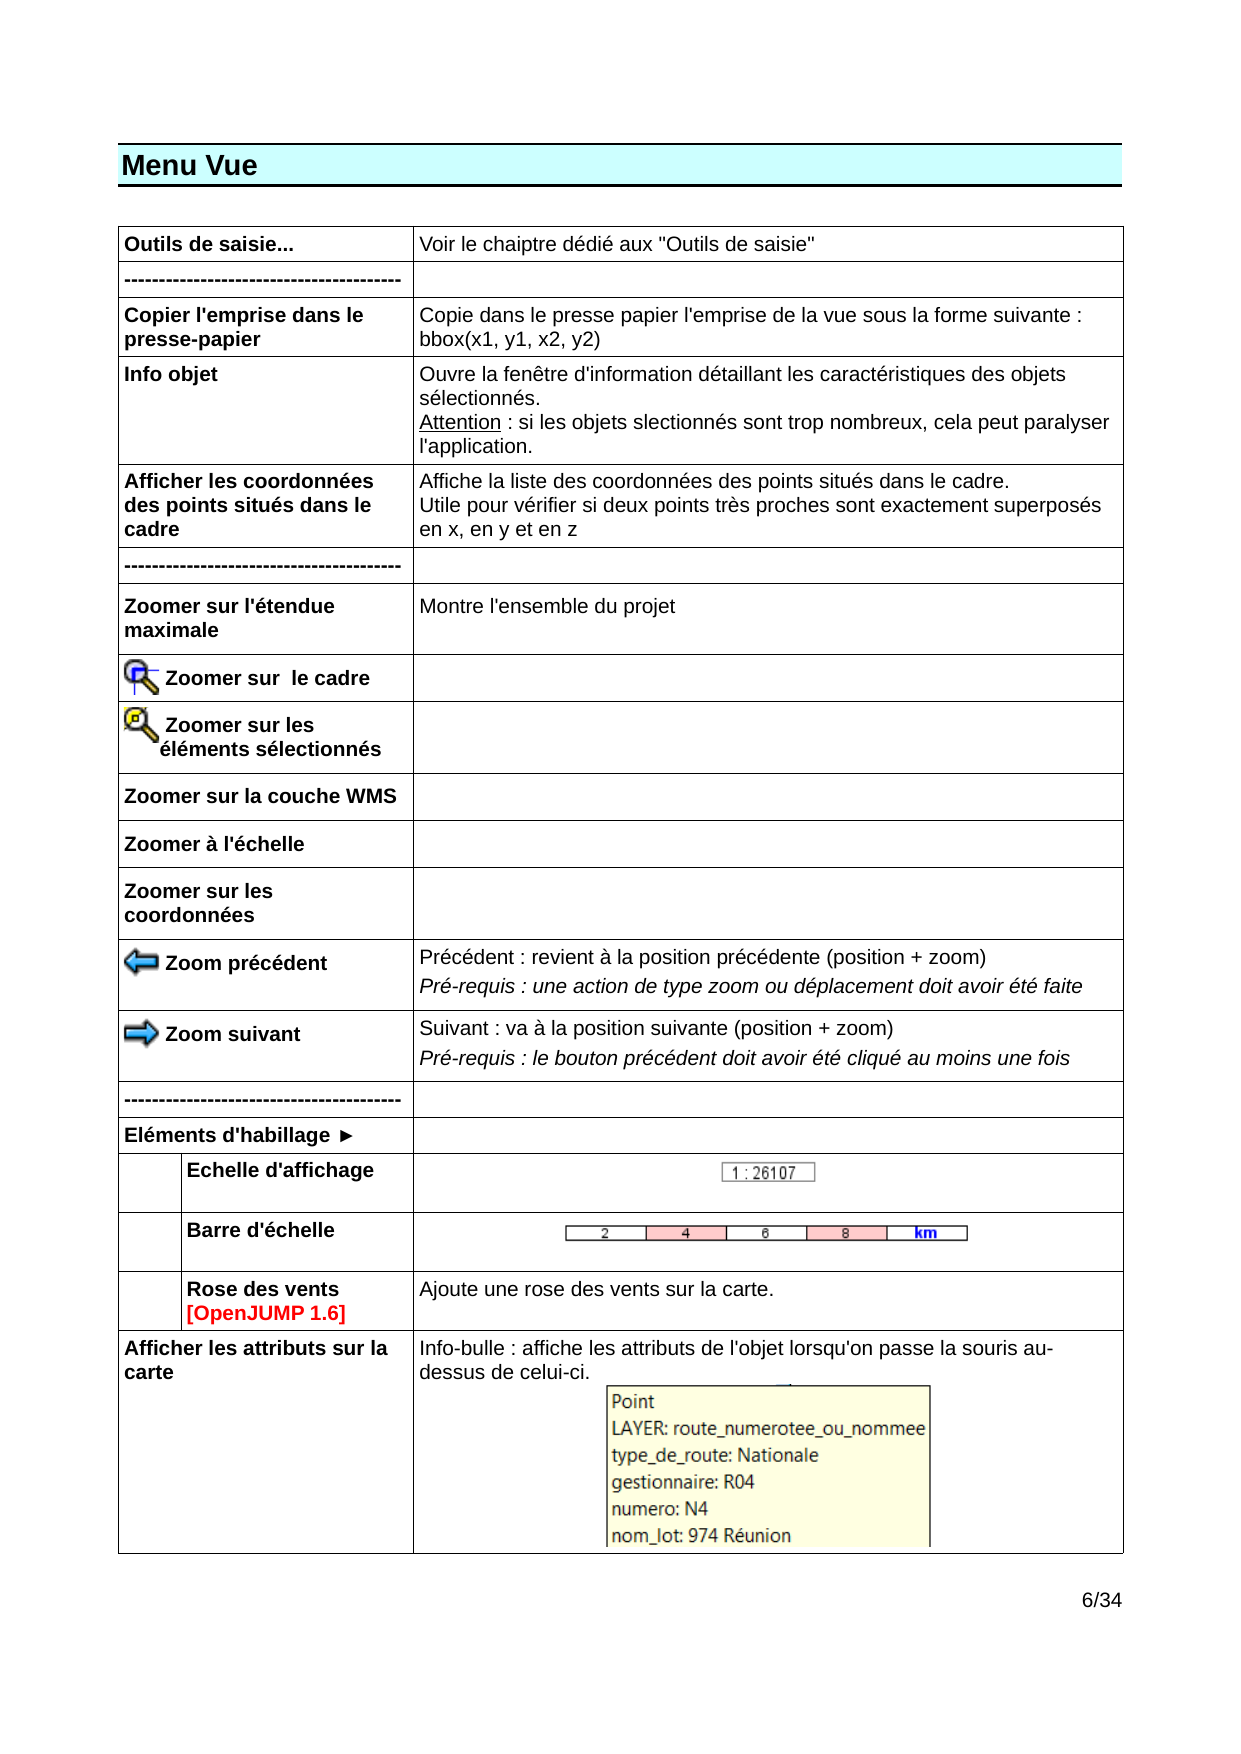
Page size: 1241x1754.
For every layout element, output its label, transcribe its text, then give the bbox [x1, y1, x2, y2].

table_cell [414, 655, 1123, 701]
table_cell Copie dans le presse papier l'emprise de la vue sous la forme suivante : bbox(x1, y1, x2, y2) [414, 298, 1123, 356]
table_cell Zoomer à l'échelle [119, 821, 413, 867]
table_cell [119, 1154, 181, 1212]
table_cell [414, 548, 1123, 582]
table_cell [119, 940, 413, 944]
table_cell Copier l'emprise dans le presse-papier [119, 298, 413, 356]
table_cell Eléments d'habillage ► [119, 1118, 413, 1152]
table_cell Montre l'ensemble du projet [414, 584, 1123, 654]
table_cell Info-bulle : affiche les attributs de l'objet lorsqu'on passe la souris au-dessus de celui-ci. [414, 1331, 1123, 1552]
table_cell Echelle d'affichage [182, 1154, 413, 1212]
table_cell Affiche la liste des coordonnées des points situés dans le cadre. Utile pour vérifier si deux points très proches sont exactement superposés en x, en y et en z [414, 465, 1123, 547]
table_cell [119, 1272, 181, 1330]
table_cell [119, 655, 413, 659]
table_cell Zoomer sur la couche WMS [119, 774, 413, 820]
table_cell [414, 1154, 1123, 1212]
picture [123, 659, 160, 695]
table_cell Précédent : revient à la position précédente (position + zoom) Pré-requis : une action de type zoom ou déplacement doit avoir été faite [414, 940, 1123, 1010]
table_cell Info objet [119, 357, 413, 463]
table_cell Barre d'échelle [182, 1213, 413, 1271]
table_cell Zoomer sur les coordonnées [119, 868, 413, 939]
table_cell [414, 774, 1123, 820]
table_cell ---------------------------------------- [119, 1082, 413, 1117]
table_cell Zoomer sur le cadre [119, 660, 413, 701]
table_header Voir le chaiptre dédié aux "Outils de saisie" [414, 227, 1123, 261]
table_cell [414, 868, 1123, 939]
table_cell Zoom suivant [119, 1011, 413, 1081]
table_cell Ouvre la fenêtre d'information détaillant les caractéristiques des objets sélectionnés. Attention : si les objets slectionnés sont trop nombreux, cela peut paralyser l'application. [414, 357, 1123, 463]
table_cell Zoomer sur les [119, 702, 413, 742]
table_cell Zoom précédent [119, 945, 413, 1010]
table_cell éléments sélectionnés [119, 743, 413, 772]
table_cell [414, 1082, 1123, 1117]
table_cell Zoomer sur l'étendue maximale [119, 584, 413, 654]
table_cell [414, 1213, 1123, 1271]
table_cell [414, 1118, 1123, 1152]
table_cell [119, 1213, 181, 1271]
table_header Outils de saisie... [119, 227, 413, 261]
table_cell [414, 821, 1123, 867]
table_cell Afficher les attributs sur la carte [119, 1331, 413, 1552]
table_cell Rose des vents [OpenJUMP 1.6] [182, 1272, 413, 1330]
subtitle Menu Vue [118, 145, 1122, 184]
table_cell Suivant : va à la position suivante (position + zoom) Pré-requis : le bouton précédent doit avoir été cliqué au moins une fois [414, 1011, 1123, 1081]
table_cell [414, 262, 1123, 297]
picture [123, 1015, 160, 1052]
picture [123, 944, 160, 980]
table_cell ---------------------------------------- [119, 548, 413, 582]
table_cell Ajoute une rose des vents sur la carte. [414, 1272, 1123, 1330]
picture [123, 707, 160, 743]
table_cell ---------------------------------------- [119, 262, 413, 297]
table_cell [414, 702, 1123, 772]
table_cell Afficher les coordonnées des points situés dans le cadre [119, 465, 413, 547]
